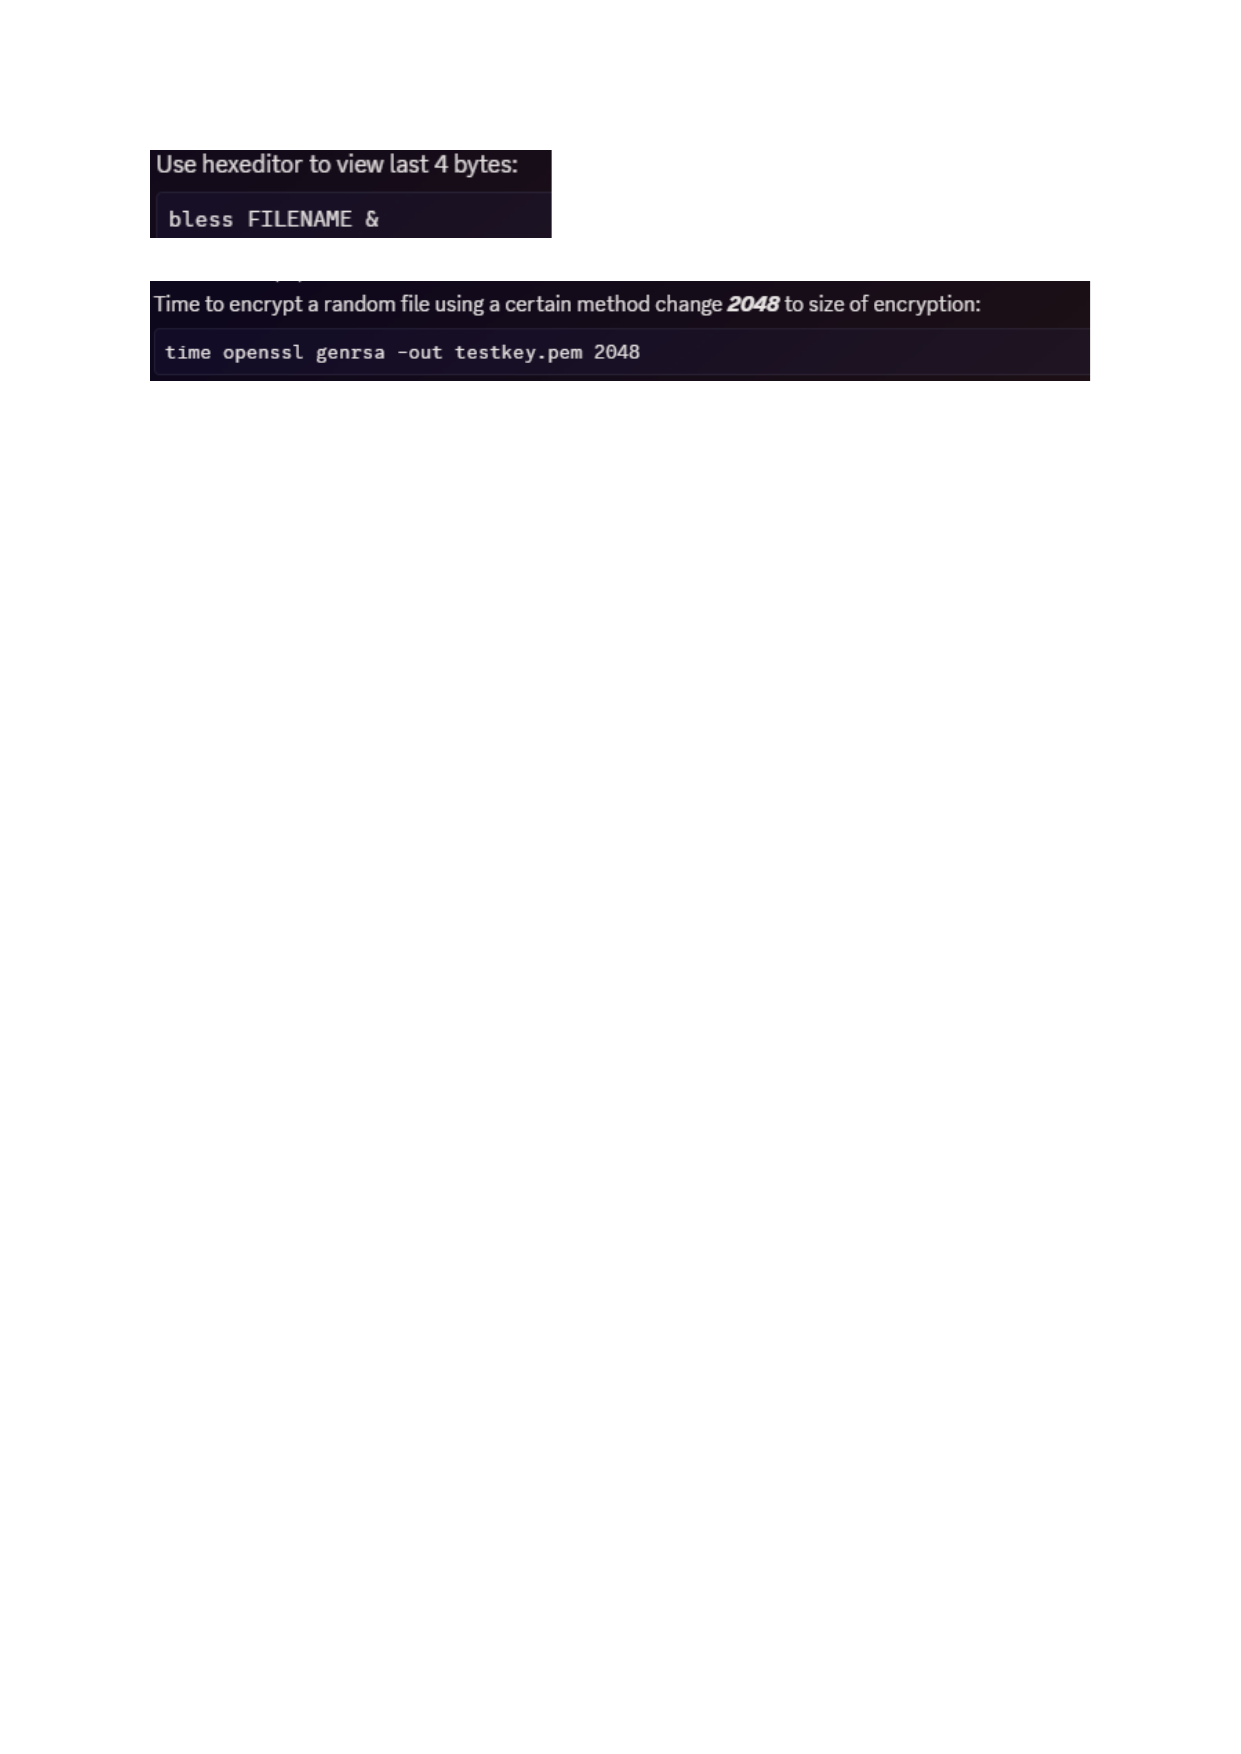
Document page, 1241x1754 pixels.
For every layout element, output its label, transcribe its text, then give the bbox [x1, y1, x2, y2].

text It doesn’t save what you create or do but it still takes the command an execute it like normal [150, 150, 1090, 281]
